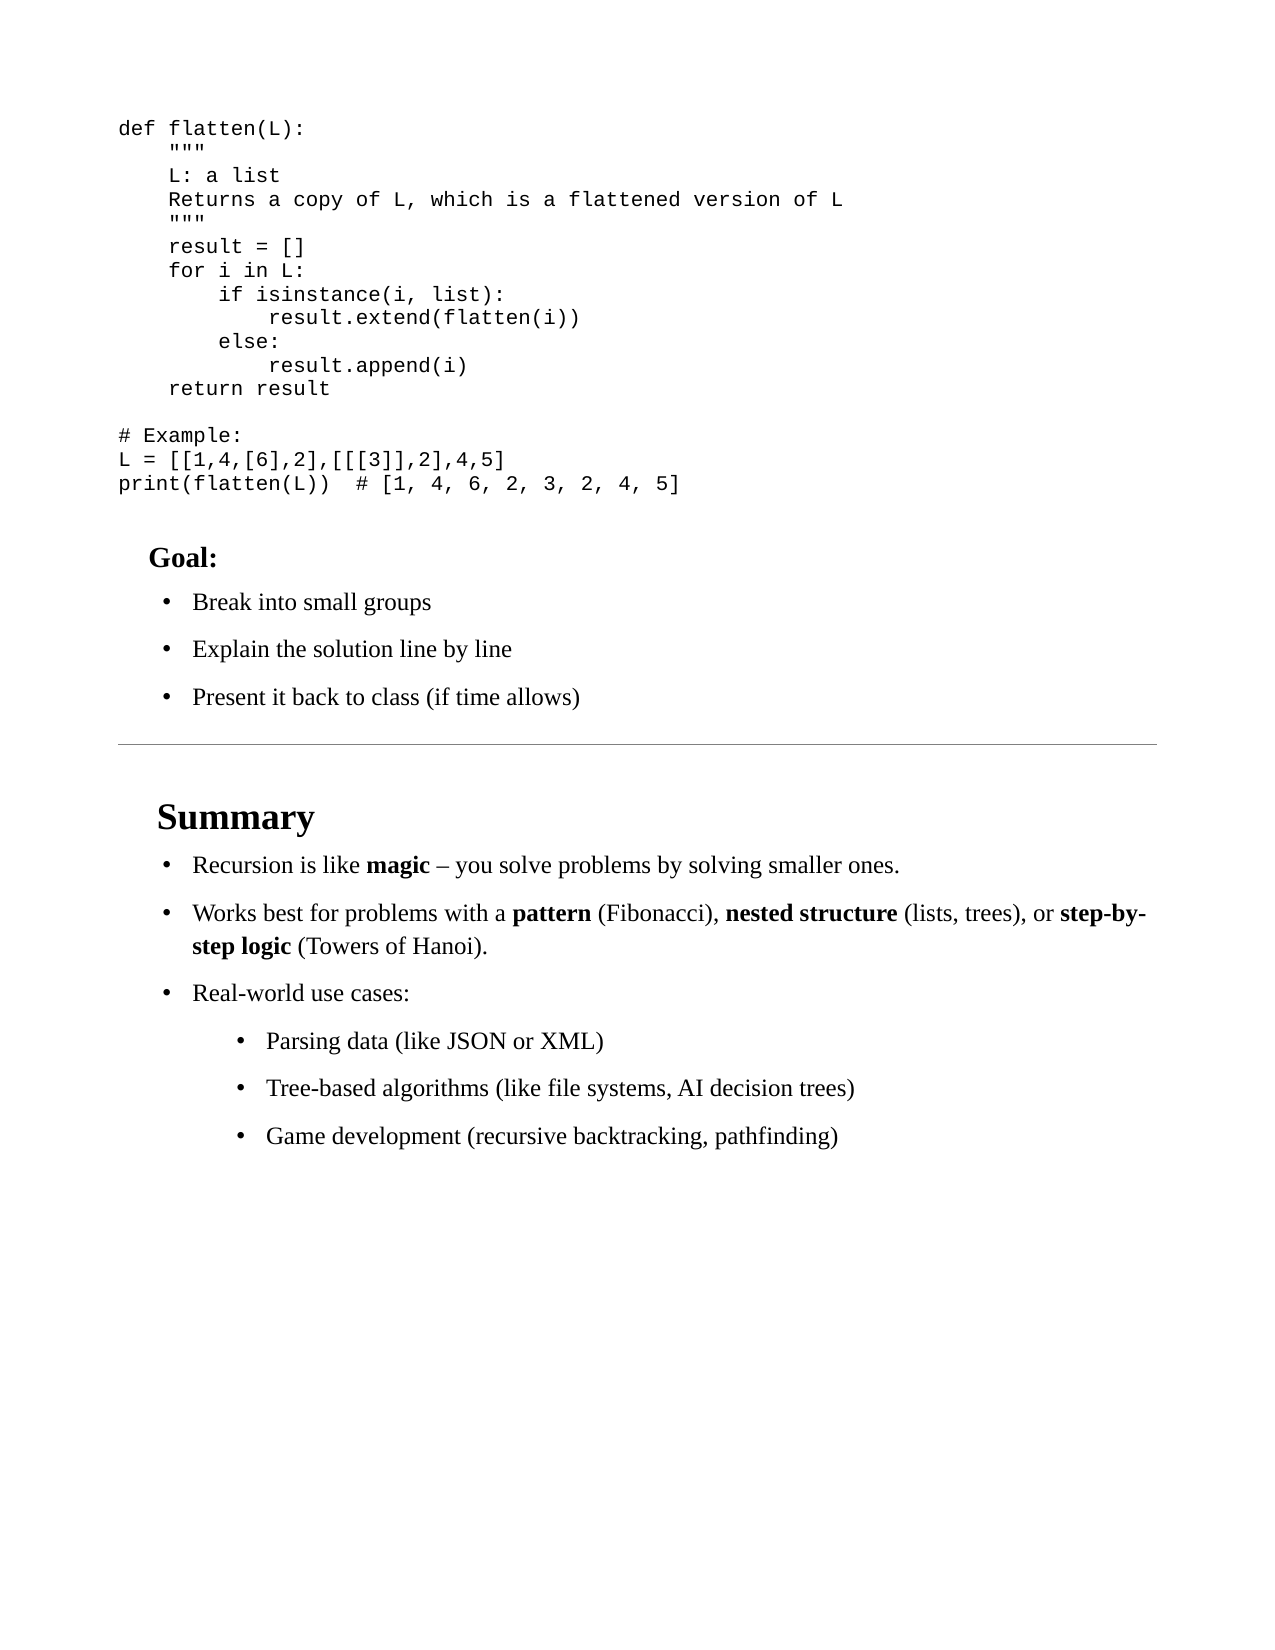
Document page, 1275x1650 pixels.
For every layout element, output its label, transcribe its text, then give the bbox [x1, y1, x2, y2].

list Tree-based algorithms (like file systems, AI decision trees) [236, 1073, 1157, 1102]
subtitle 🧾 Summary [118, 794, 1157, 838]
text result.extend(flatten(i)) [118, 307, 1157, 331]
text # Example: [118, 426, 1157, 449]
text if isinstance(i, list): [118, 284, 1157, 307]
list Works best for problems with a pattern (Fibonacci), nested structure (lists, trees), or step-by-step logic (Towers of Hanoi). [162, 898, 1157, 959]
text """ [118, 142, 1157, 165]
text print(flatten(L)) # [1, 4, 6, 2, 3, 2, 4, 5] [118, 473, 1157, 496]
subtitle 🎯 Goal: [118, 541, 1157, 574]
text Returns a copy of L, which is a flattened version of L [118, 189, 1157, 213]
list Real-world use cases: [162, 978, 1157, 1007]
list Explain the solution line by line [162, 634, 1157, 663]
text L = [[1,4,[6],2],[[[3]],2],4,5] [118, 449, 1157, 473]
text return result [118, 378, 1157, 402]
text """ [118, 213, 1157, 236]
text result.append(i) [118, 354, 1157, 378]
text result = [] [118, 236, 1157, 260]
list Present it back to class (if time allows) [162, 682, 1157, 711]
list Game development (recursive backtracking, pathfinding) [236, 1121, 1157, 1150]
text else: [118, 331, 1157, 354]
text for i in L: [118, 260, 1157, 284]
text L: a list [118, 165, 1157, 189]
list Parsing data (like JSON or XML) [236, 1026, 1157, 1055]
list Break into small groups [162, 587, 1157, 615]
text def flatten(L): [118, 118, 1157, 142]
list Recursion is like magic – you solve problems by solving smaller ones. [162, 850, 1157, 879]
